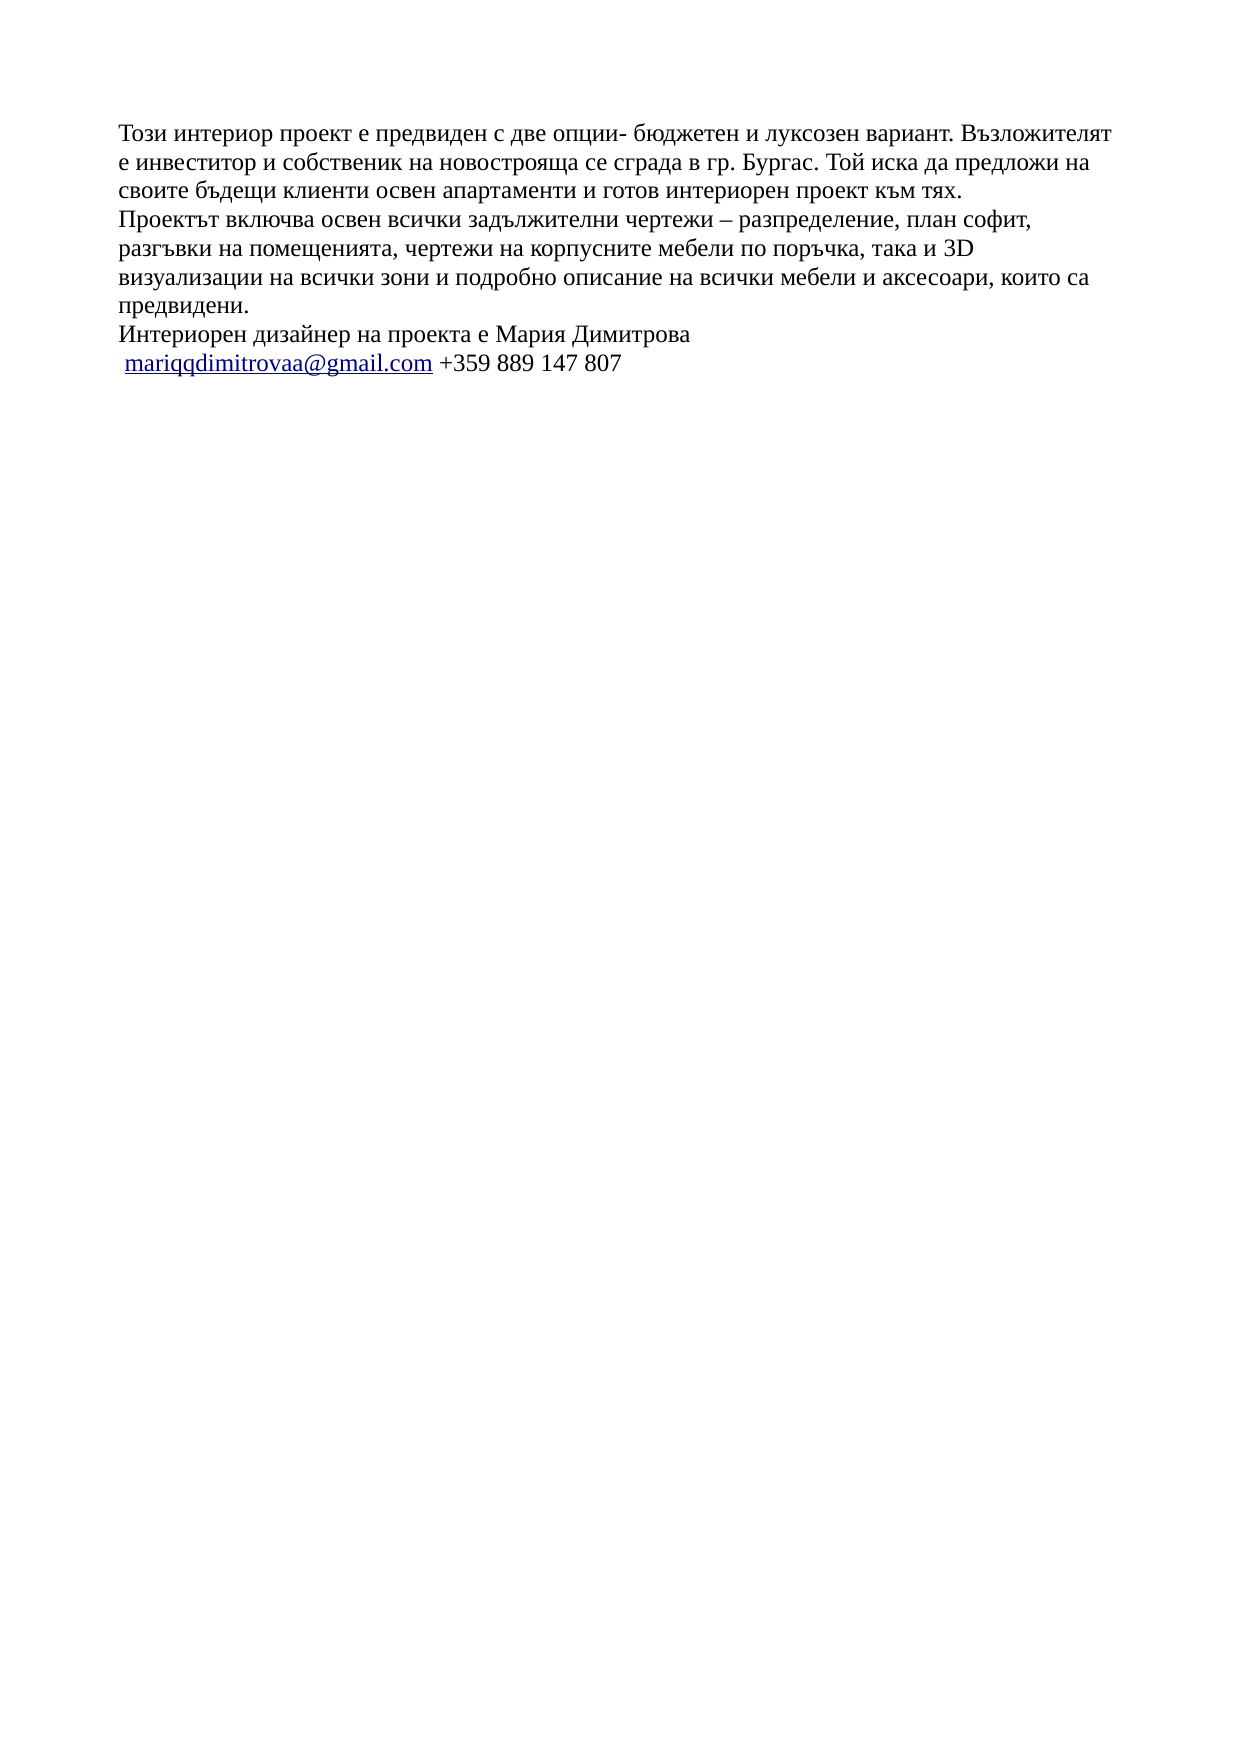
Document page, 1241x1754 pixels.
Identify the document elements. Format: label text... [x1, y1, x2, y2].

text mariqqdimitrovaa@gmail.com +359 889 147 807 [118, 348, 1122, 377]
text Този интериор проект е предвиден с две опции- бюджетен и луксозен вариант. Възложителят е инвеститор и собственик на новострояща се сграда в гр. Бургас. Той иска да предложи на своите бъдещи клиенти освен апартаменти и готов интериорен проект към тях. [118, 118, 1122, 204]
text Интериорен дизайнер на проекта е Мария Димитрова [118, 319, 1122, 348]
text Проектът включва освен всички задължителни чертежи – разпределение, план софит, разгъвки на помещенията, чертежи на корпусните мебели по поръчка, така и 3D визуализации на всички зони и подробно описание на всички мебели и аксесоари, които са предвидени. [118, 204, 1122, 319]
